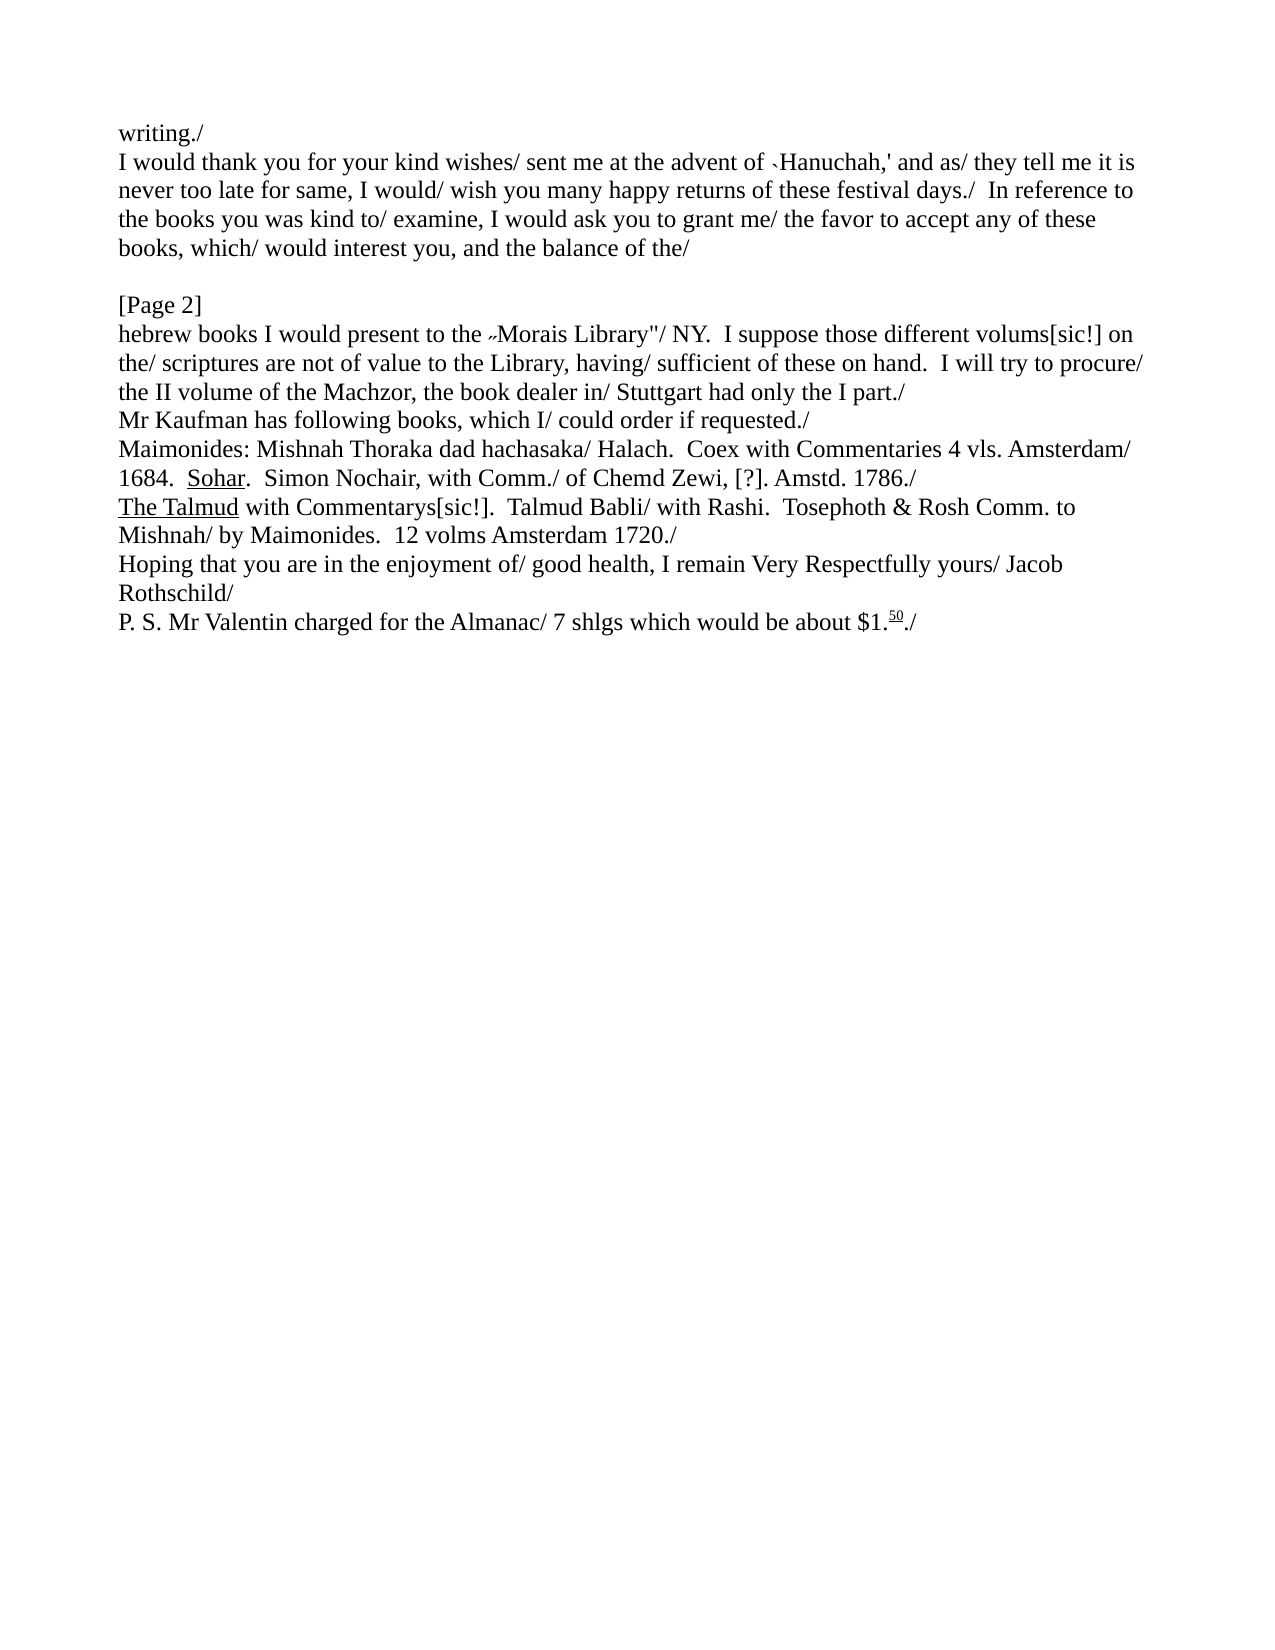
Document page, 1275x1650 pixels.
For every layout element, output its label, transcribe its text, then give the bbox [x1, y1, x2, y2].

text P. S. Mr Valentin charged for the Almanac/ 7 shlgs which would be about $1.50./ [118, 607, 1157, 636]
text Hoping that you are in the enjoyment of/ good health, I remain Very Respectfully yours/ Jacob Rothschild/ [118, 549, 1157, 607]
text The Talmud with Commentarys[sic!]. Talmud Babli/ with Rashi. Tosephoth & Rosh Comm. to Mishnah/ by Maimonides. 12 volms Amsterdam 1720./ [118, 492, 1157, 549]
text writing./ [118, 118, 1157, 147]
text hebrew books I would present to the ˶Morais Library"/ NY. I suppose those different volums[sic!] on the/ scriptures are not of value to the Library, having/ sufficient of these on hand. I will try to procure/ the II volume of the Machzor, the book dealer in/ Stuttgart had only the I part./ [118, 319, 1157, 406]
text I would thank you for your kind wishes/ sent me at the advent of ˴Hanuchah,' and as/ they tell me it is never too late for same, I would/ wish you many happy returns of these festival days./ In reference to the books you was kind to/ examine, I would ask you to grant me/ the favor to accept any of these books, which/ would interest you, and the balance of the/ [118, 147, 1157, 262]
text Mr Kaufman has following books, which I/ could order if requested./ [118, 406, 1157, 434]
text [Page 2] [118, 291, 1157, 319]
text Maimonides: Mishnah Thoraka dad hachasaka/ Halach. Coex with Commentaries 4 vls. Amsterdam/ 1684. Sohar. Simon Nochair, with Comm./ of Chemd Zewi, [?]. Amstd. 1786./ [118, 434, 1157, 492]
